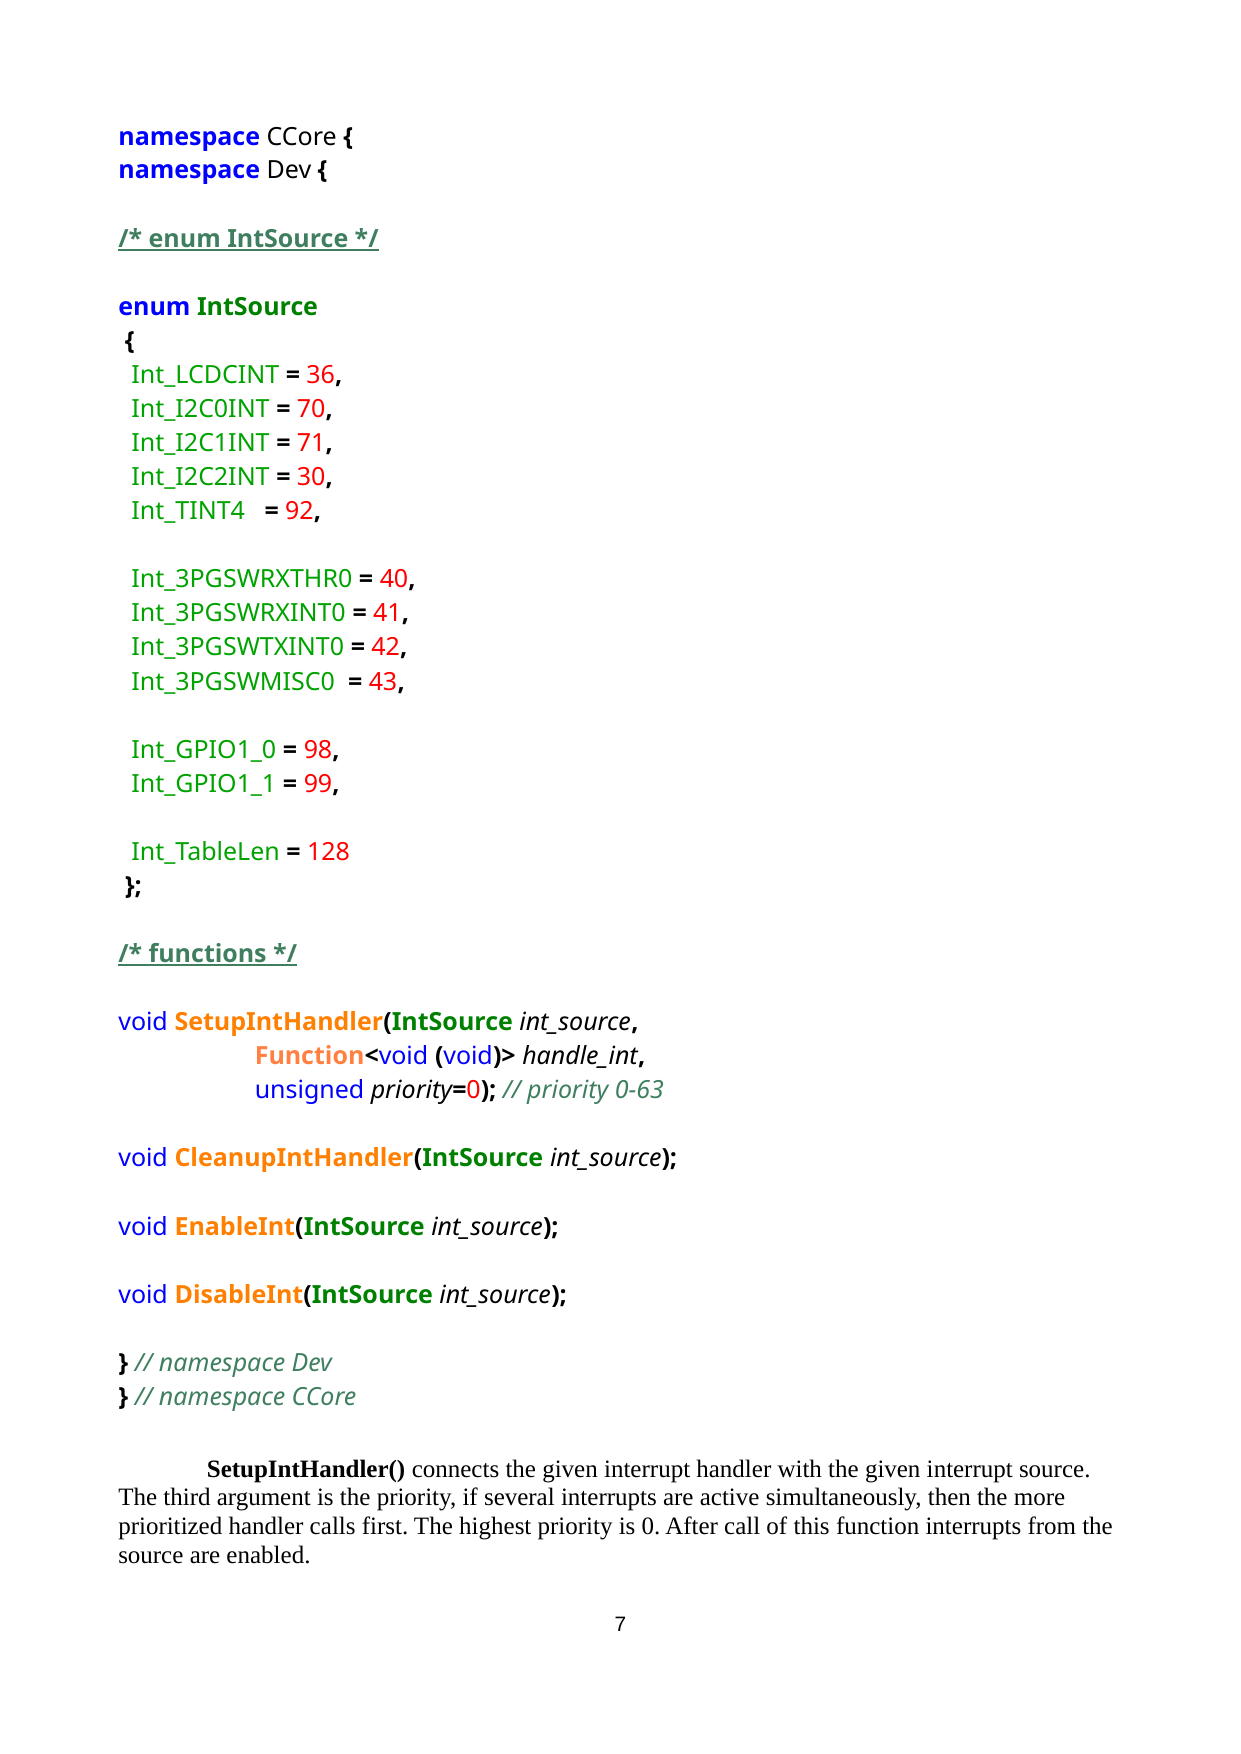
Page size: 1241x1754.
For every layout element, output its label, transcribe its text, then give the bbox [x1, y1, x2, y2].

text Int_GPIO1_1 = 99, [118, 765, 1122, 799]
text Int_TINT4 = 92, [118, 493, 1122, 527]
text Int_3PGSWMISC0 = 43, [118, 663, 1122, 697]
text Int_LCDCINT = 36, [118, 357, 1122, 391]
text Int_I2C1INT = 71, [118, 425, 1122, 459]
text Function<void (void)> handle_int, [118, 1038, 1122, 1072]
text void EnableInt(IntSource int_source); [118, 1208, 1122, 1242]
text SetupIntHandler() connects the given interrupt handler with the given interrupt source. The third argument is the priority, if several interrupts are active simultaneously, then the more prioritized handler calls first. The highest priority is 0. After call of this function interrupts from the source are enabled. [118, 1454, 1122, 1569]
text void SetupIntHandler(IntSource int_source, [118, 1004, 1122, 1038]
text Int_TableLen = 128 [118, 833, 1122, 867]
text { [118, 322, 1122, 357]
text namespace Dev { [118, 152, 1122, 186]
text namespace CCore { [118, 118, 1122, 152]
text }; [118, 867, 1122, 902]
text } // namespace CCore [118, 1378, 1122, 1412]
text Int_GPIO1_0 = 98, [118, 731, 1122, 765]
text enum IntSource [118, 288, 1122, 322]
text } // namespace Dev [118, 1344, 1122, 1378]
text Int_3PGSWRXTHR0 = 40, [118, 561, 1122, 595]
text /* enum IntSource */ [118, 220, 1122, 254]
text void CleanupIntHandler(IntSource int_source); [118, 1140, 1122, 1174]
text /* functions */ [118, 936, 1122, 970]
text Int_3PGSWTXINT0 = 42, [118, 629, 1122, 663]
text Int_3PGSWRXINT0 = 41, [118, 595, 1122, 629]
text Int_I2C2INT = 30, [118, 459, 1122, 493]
text void DisableInt(IntSource int_source); [118, 1276, 1122, 1310]
text unsigned priority=0); // priority 0-63 [118, 1072, 1122, 1106]
text Int_I2C0INT = 70, [118, 391, 1122, 425]
